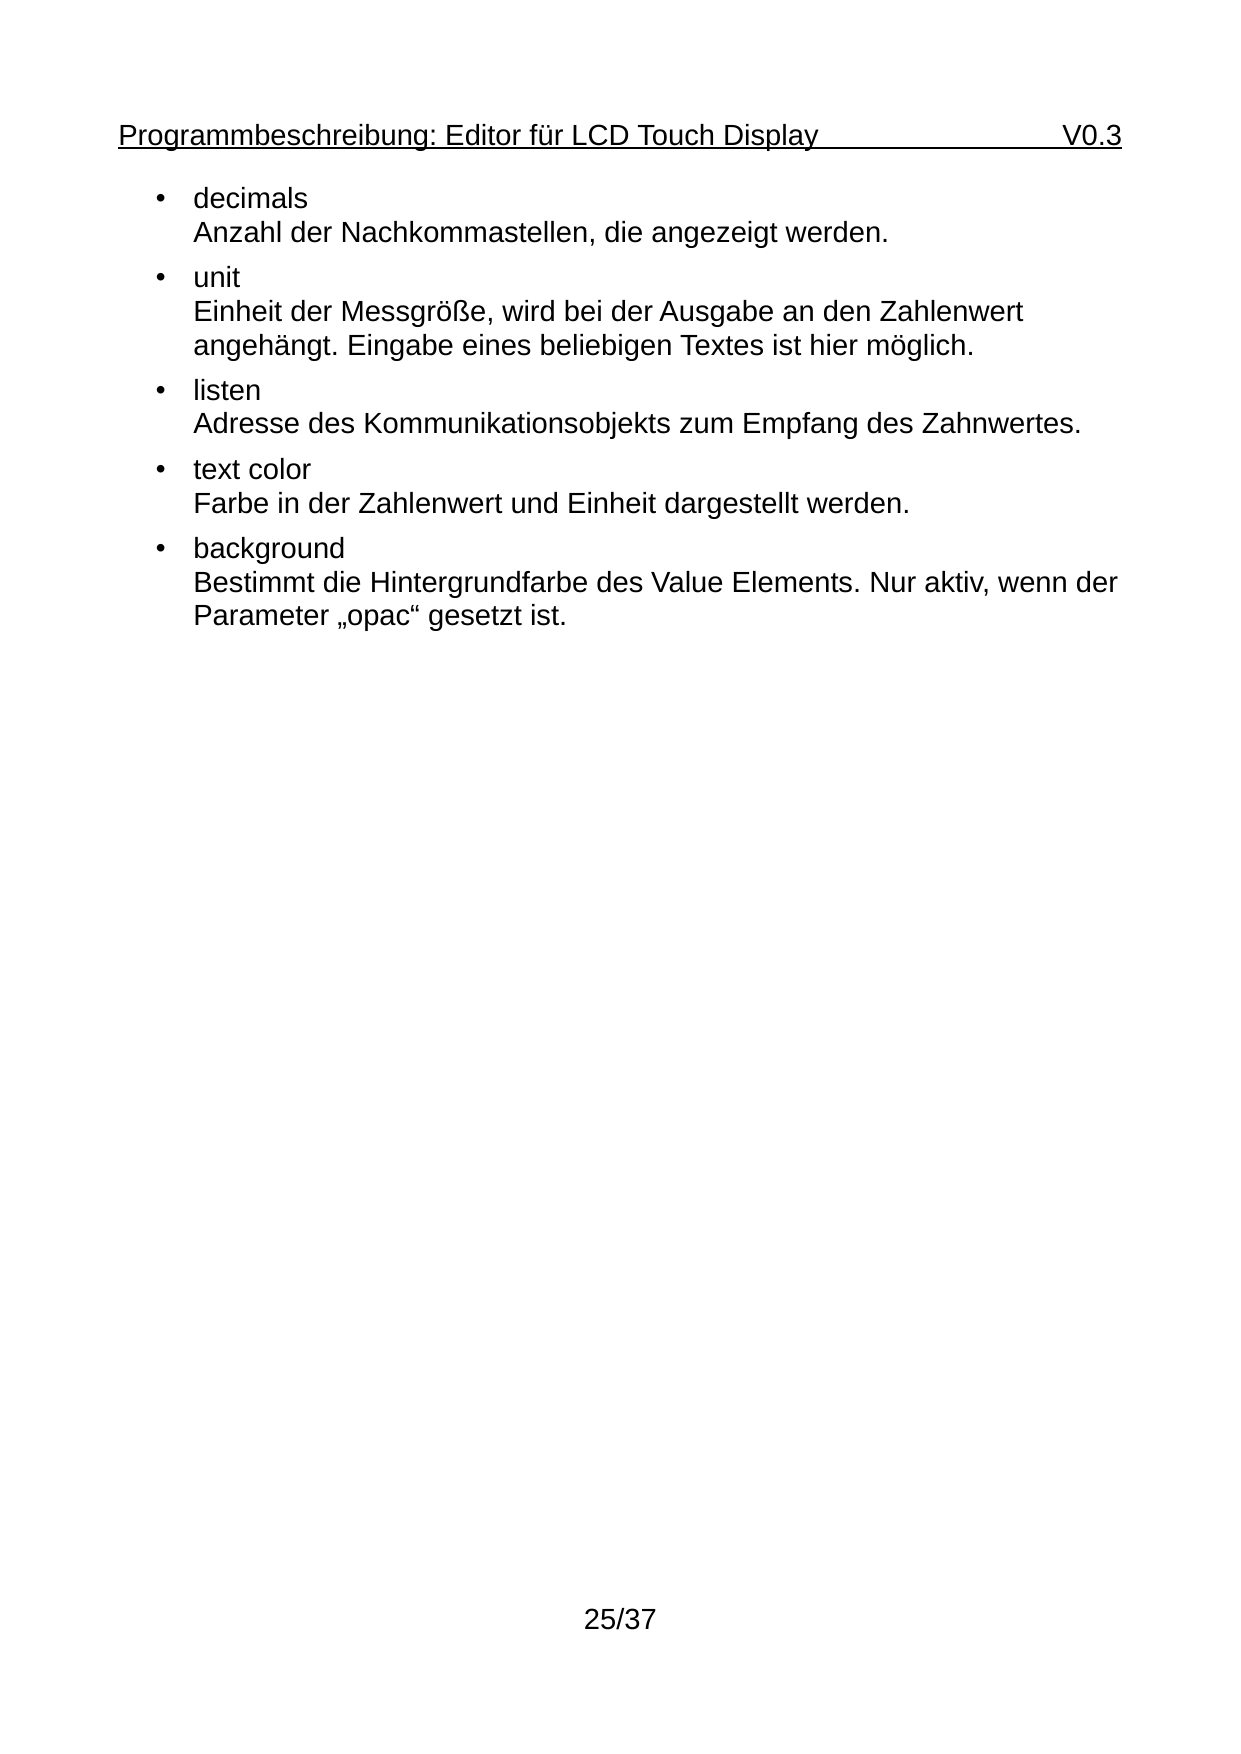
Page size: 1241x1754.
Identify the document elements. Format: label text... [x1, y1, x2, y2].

list decimals Anzahl der Nachkommastellen, die angezeigt werden. [156, 181, 1122, 248]
list listen Adresse des Kommunikationsobjekts zum Empfang des Zahnwertes. [156, 373, 1122, 440]
list text color Farbe in der Zahlenwert und Einheit dargestellt werden. [156, 452, 1122, 519]
list unit Einheit der Messgröße, wird bei der Ausgabe an den Zahlenwert angehängt. Eingabe eines beliebigen Textes ist hier möglich. [156, 260, 1122, 361]
list background Bestimmt die Hintergrundfarbe des Value Elements. Nur aktiv, wenn der Parameter „opac“ gesetzt ist. [156, 531, 1122, 632]
